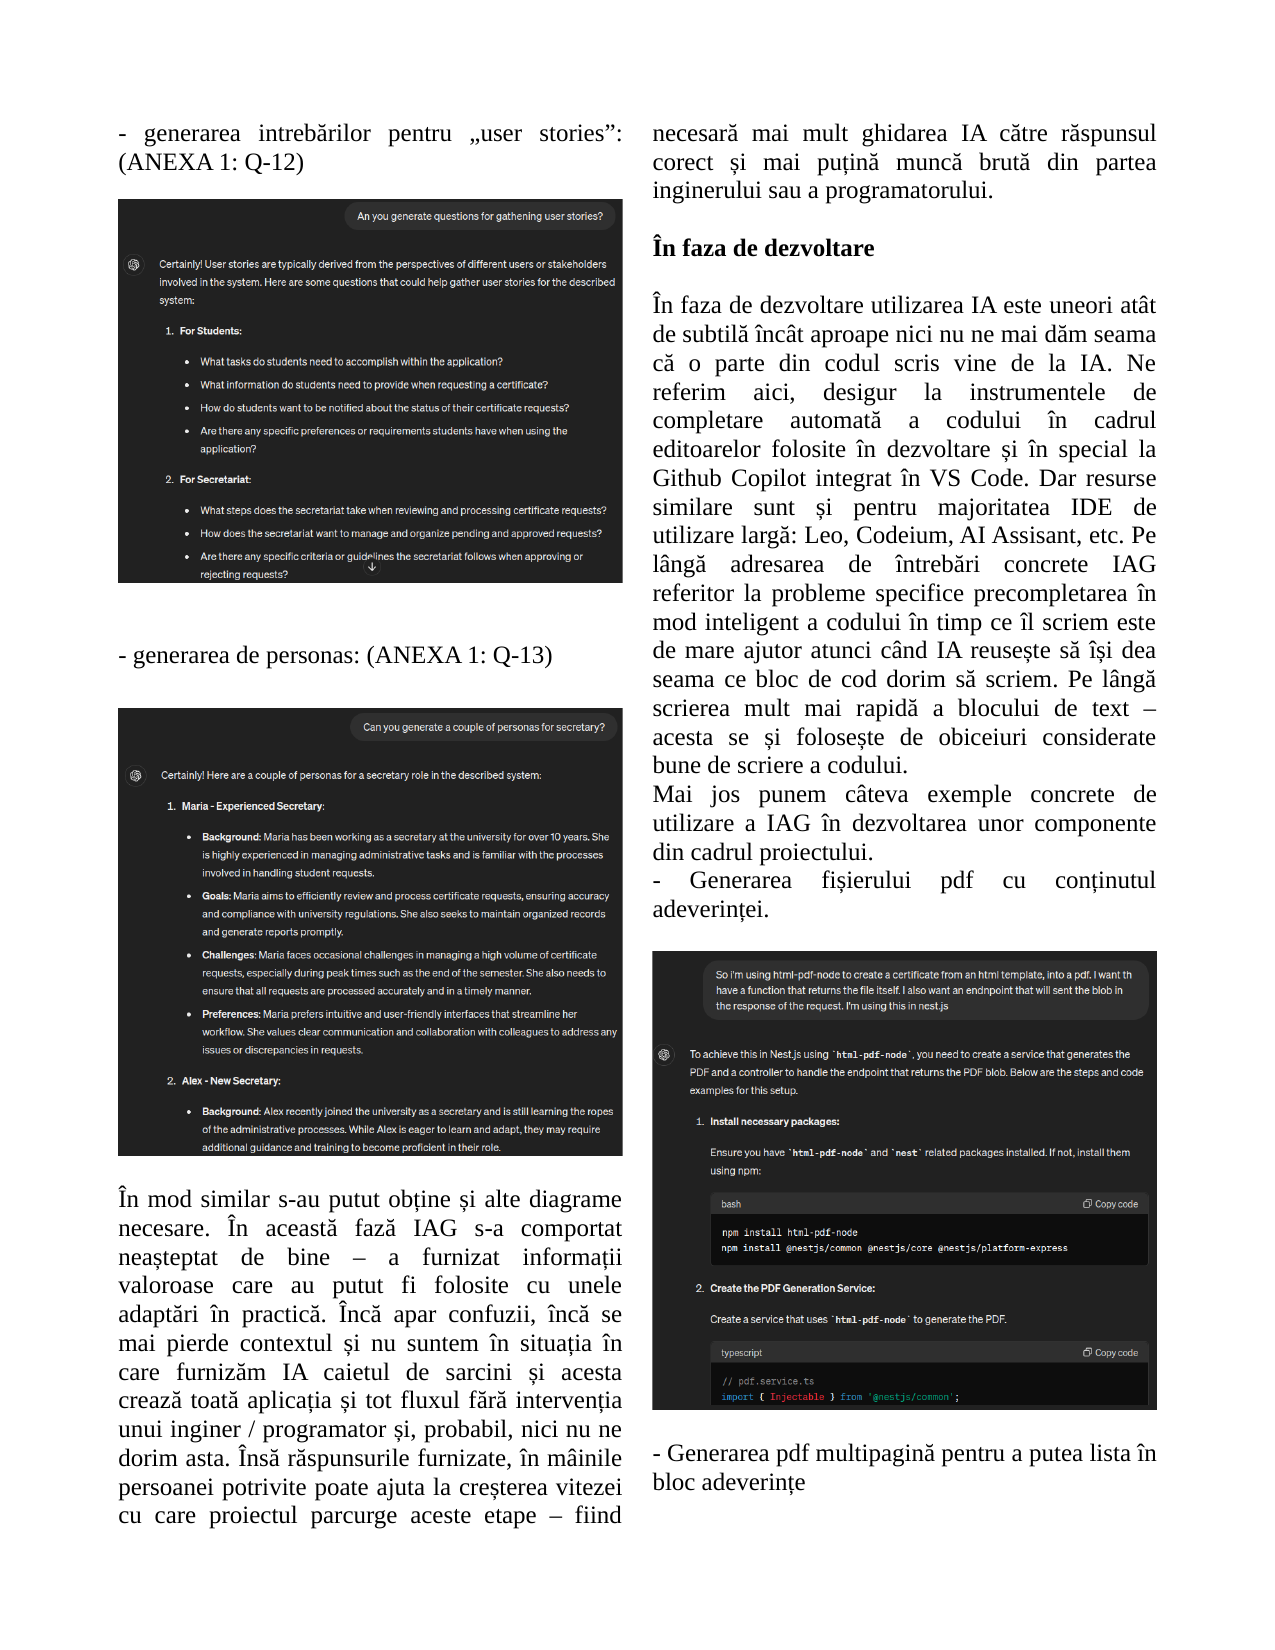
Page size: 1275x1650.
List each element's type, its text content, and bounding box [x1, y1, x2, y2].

text necesară mai mult ghidarea IA către răspunsul corect și mai puțină muncă brută din partea inginerului sau a programatorului. [652, 118, 1157, 204]
text - Generarea fișierului pdf cu conținutul adeverinței. [652, 866, 1157, 923]
text - generarea intrebărilor pentru „user stories”: (ANEXA 1: Q-12) [118, 118, 623, 176]
text În mod similar s-au putut obține și alte diagrame necesare. În această fază IAG s-a comportat neașteptat de bine – a furnizat informații valoroase care au putut fi folosite cu unele adaptări în practică. Încă apar confuzii, încă se mai pierde contextul și nu suntem în situația în care furnizăm IA caietul de sarcini și acesta crează toată aplicația și tot fluxul fără intervenția unui inginer / programator și, probabil, nici nu ne dorim asta. Însă răspunsurile furnizate, în mâinile persoanei potrivite poate ajuta la creșterea vitezei cu care proiectul parcurge aceste etape – fiind [118, 1184, 623, 1529]
text În faza de dezvoltare [652, 233, 1157, 262]
text - Generarea pdf multipagină pentru a putea lista în bloc adeverințe [652, 1438, 1157, 1496]
picture [118, 199, 623, 583]
picture [118, 708, 623, 1156]
text În faza de dezvoltare utilizarea IA este uneori atât de subtilă încât aproape nici nu ne mai dăm seama că o parte din codul scris vine de la IA. Ne referim aici, desigur la instrumentele de completare automată a codului în cadrul editoarelor folosite în dezvoltare și în special la Github Copilot integrat în VS Code. Dar resurse similare sunt și pentru majoritatea IDE de utilizare largă: Leo, Codeium, AI Assisant, etc. Pe lângă adresarea de întrebări concrete IAG referitor la probleme specifice precompletarea în mod inteligent a codului în timp ce îl scriem este de mare ajutor atunci când IA reusește să își dea seama ce bloc de cod dorim să scriem. Pe lângă scrierea mult mai rapidă a blocului de text – acesta se și folosește de obiceiuri considerate bune de scriere a codului. [652, 291, 1157, 779]
picture [652, 951, 1157, 1410]
text Mai jos punem câteva exemple concrete de utilizare a IAG în dezvoltarea unor componente din cadrul proiectului. [652, 779, 1157, 866]
text - generarea de personas: (ANEXA 1: Q-13) [118, 640, 623, 669]
